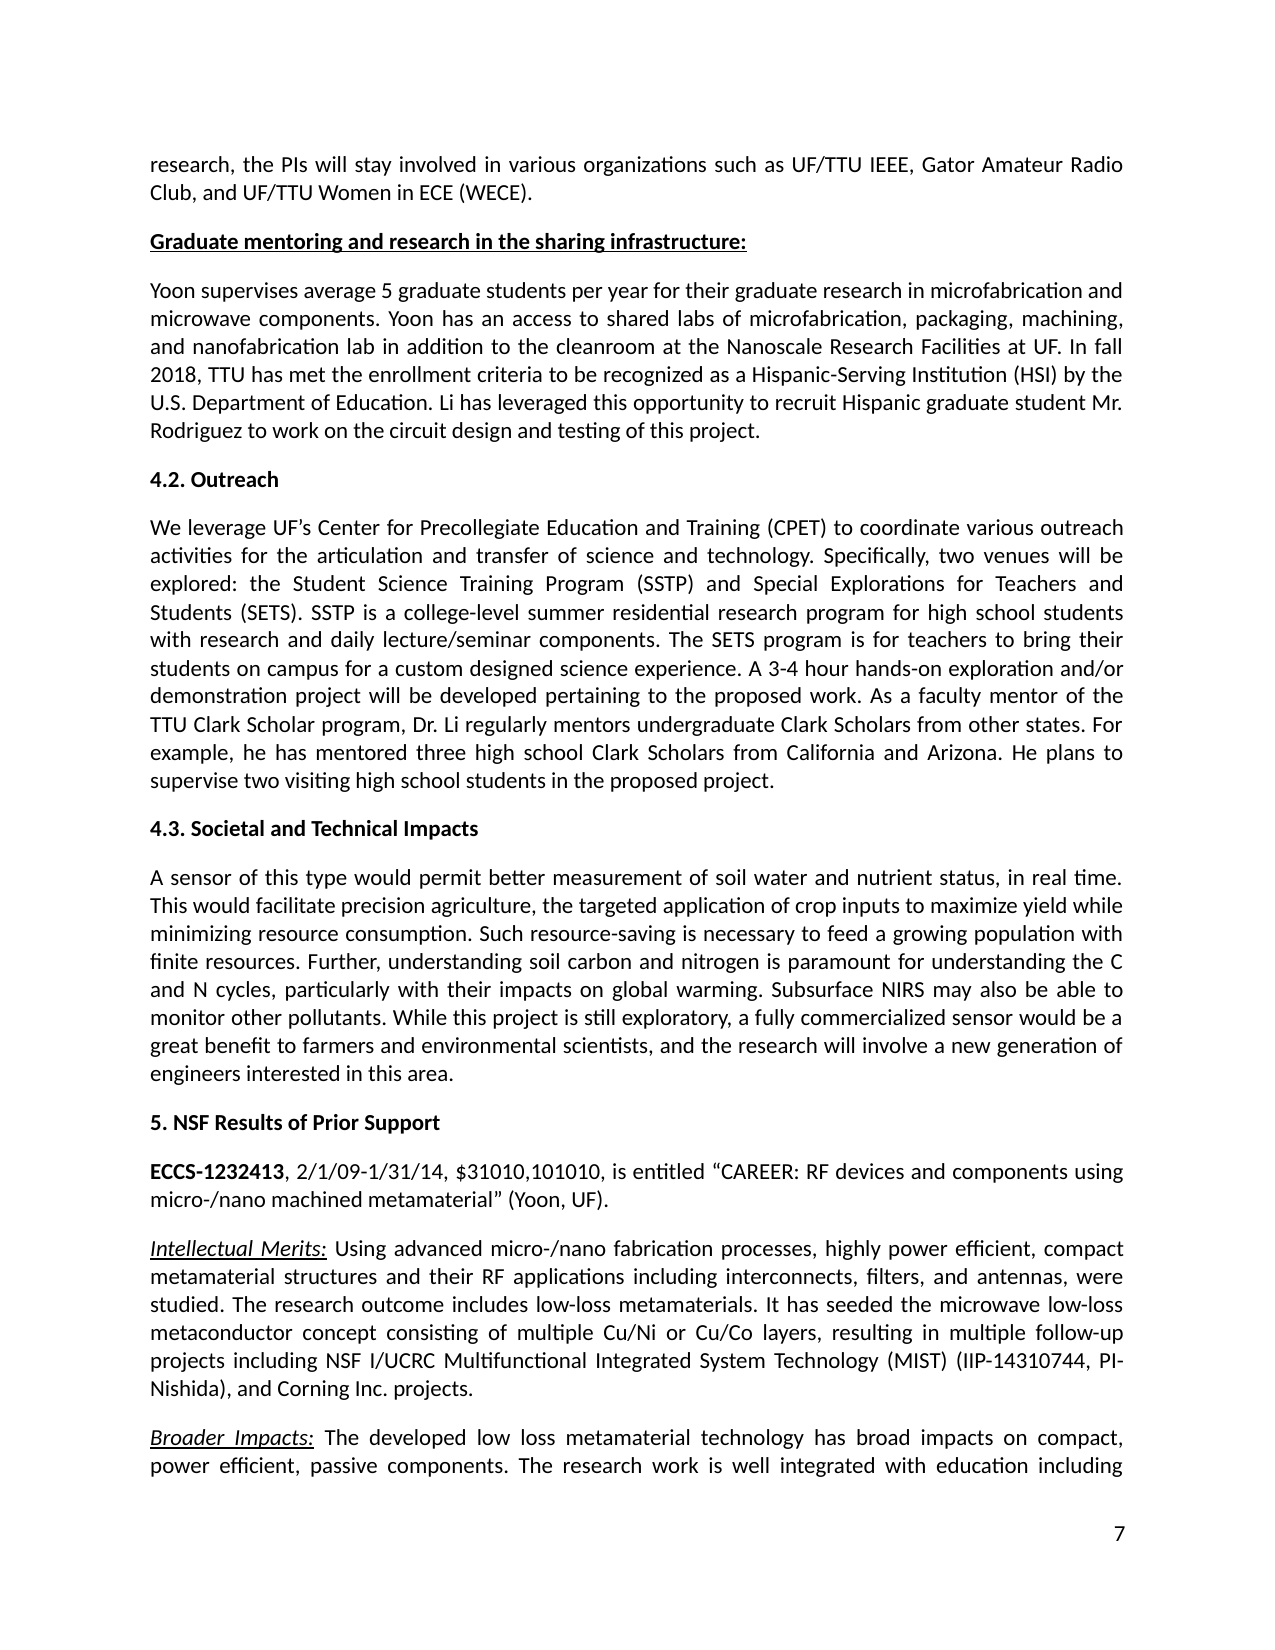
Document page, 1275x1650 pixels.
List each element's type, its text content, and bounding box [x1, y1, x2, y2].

text Intellectual Merits: Using advanced micro-/nano fabrication processes, highly power efficient, compact metamaterial structures and their RF applications including interconnects, filters, and antennas, were studied. The research outcome includes low-loss metamaterials. It has seeded the microwave low-loss metaconductor concept consisting of multiple Cu/Ni or Cu/Co layers, resulting in multiple follow-up projects including NSF I/UCRC Multifunctional Integrated System Technology (MIST) (IIP-14310744, PI-Nishida), and Corning Inc. projects. [150, 1234, 1125, 1402]
text research, the PIs will stay involved in various organizations such as UF/TTU IEEE, Gator Amateur Radio Club, and UF/TTU Women in ECE (WECE). [150, 150, 1125, 206]
text Broader Impacts: The developed low loss metamaterial technology has broad impacts on compact, power efficient, passive components. The research work is well integrated with education including [150, 1423, 1125, 1479]
text A sensor of this type would permit better measurement of soil water and nutrient status, in real time. This would facilitate precision agriculture, the targeted application of crop inputs to maximize yield while minimizing resource consumption. Such resource-saving is necessary to feed a growing population with finite resources. Further, understanding soil carbon and nitrogen is paramount for understanding the C and N cycles, particularly with their impacts on global warming. Subsurface NIRS may also be able to monitor other pollutants. While this project is still exploratory, a fully commercialized sensor would be a great benefit to farmers and environmental scientists, and the research will involve a new generation of engineers interested in this area. [150, 863, 1125, 1088]
text ECCS-1232413, 2/1/09-1/31/14, $31010,101010, is entitled “CAREER: RF devices and components using micro-/nano machined metamaterial” (Yoon, UF). [150, 1157, 1125, 1213]
text 5. NSF Results of Prior Support [150, 1108, 1125, 1136]
text 4.2. Outreach [150, 465, 1125, 493]
text We leverage UF’s Center for Precollegiate Education and Training (CPET) to coordinate various outreach activities for the articulation and transfer of science and technology. Specifically, two venues will be explored: the Student Science Training Program (SSTP) and Special Explorations for Teachers and Students (SETS). SSTP is a college-level summer residential research program for high school students with research and daily lecture/seminar components. The SETS program is for teachers to bring their students on campus for a custom designed science experience. A 3-4 hour hands-on exploration and/or demonstration project will be developed pertaining to the proposed work. As a faculty mentor of the TTU Clark Scholar program, Dr. Li regularly mentors undergraduate Clark Scholars from other states. For example, he has mentored three high school Clark Scholars from California and Arizona. He plans to supervise two visiting high school students in the proposed project. [150, 513, 1125, 794]
text Yoon supervises average 5 graduate students per year for their graduate research in microfabrication and microwave components. Yoon has an access to shared labs of microfabrication, packaging, machining, and nanofabrication lab in addition to the cleanroom at the Nanoscale Research Facilities at UF. In fall 2018, TTU has met the enrollment criteria to be recognized as a Hispanic-Serving Institution (HSI) by the U.S. Department of Education. Li has leveraged this opportunity to recruit Hispanic graduate student Mr. Rodriguez to work on the circuit design and testing of this project. [150, 276, 1125, 444]
text Graduate mentoring and research in the sharing infrastructure: [150, 227, 1125, 255]
text 4.3. Societal and Technical Impacts [150, 814, 1125, 843]
